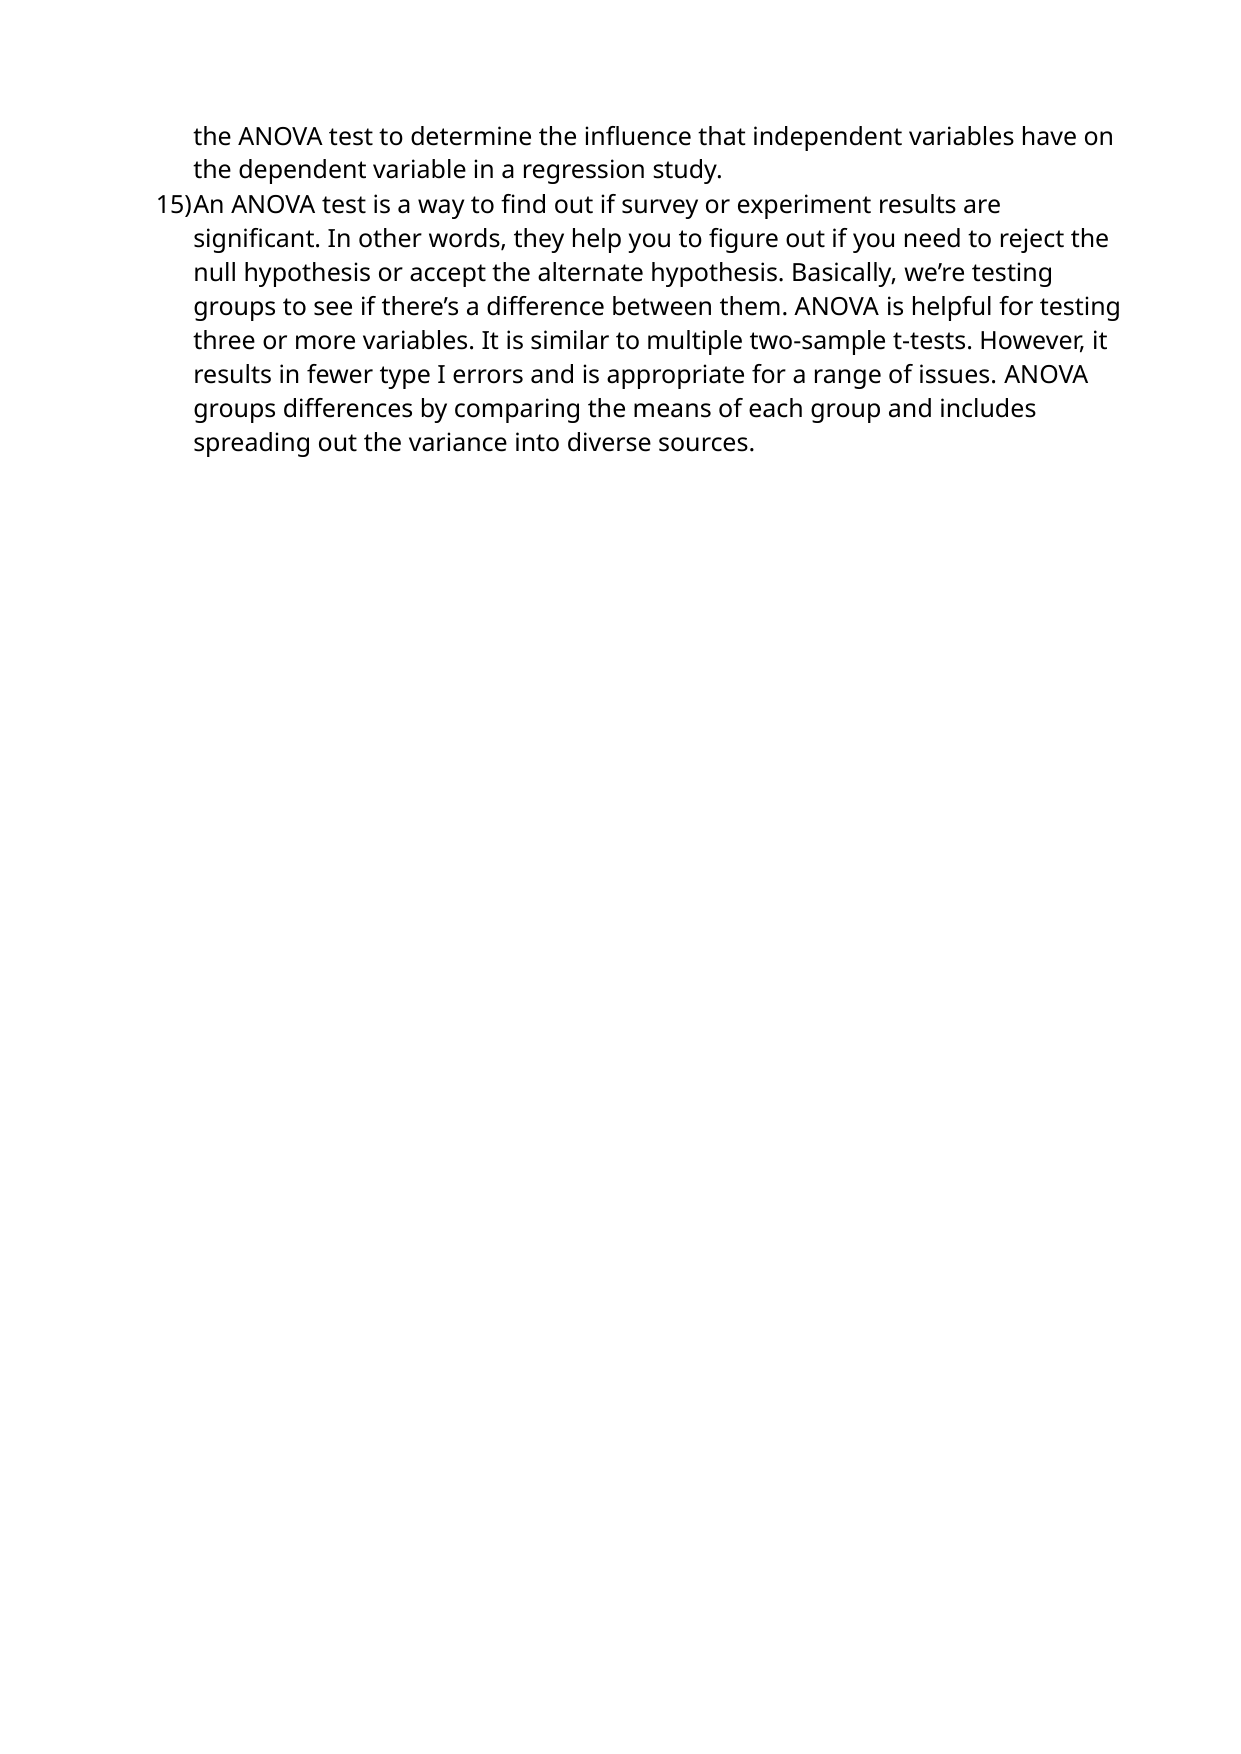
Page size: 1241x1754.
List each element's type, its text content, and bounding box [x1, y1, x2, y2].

list the ANOVA test to determine the influence that independent variables have on the dependent variable in a regression study. [156, 118, 1122, 186]
list An ANOVA test is a way to find out if survey or experiment results are significant. In other words, they help you to figure out if you need to reject the null hypothesis or accept the alternate hypothesis. Basically, we’re testing groups to see if there’s a difference between them. ANOVA is helpful for testing three or more variables. It is similar to multiple two-sample t-tests. However, it results in fewer type I errors and is appropriate for a range of issues. ANOVA groups differences by comparing the means of each group and includes spreading out the variance into diverse sources. [156, 186, 1122, 459]
